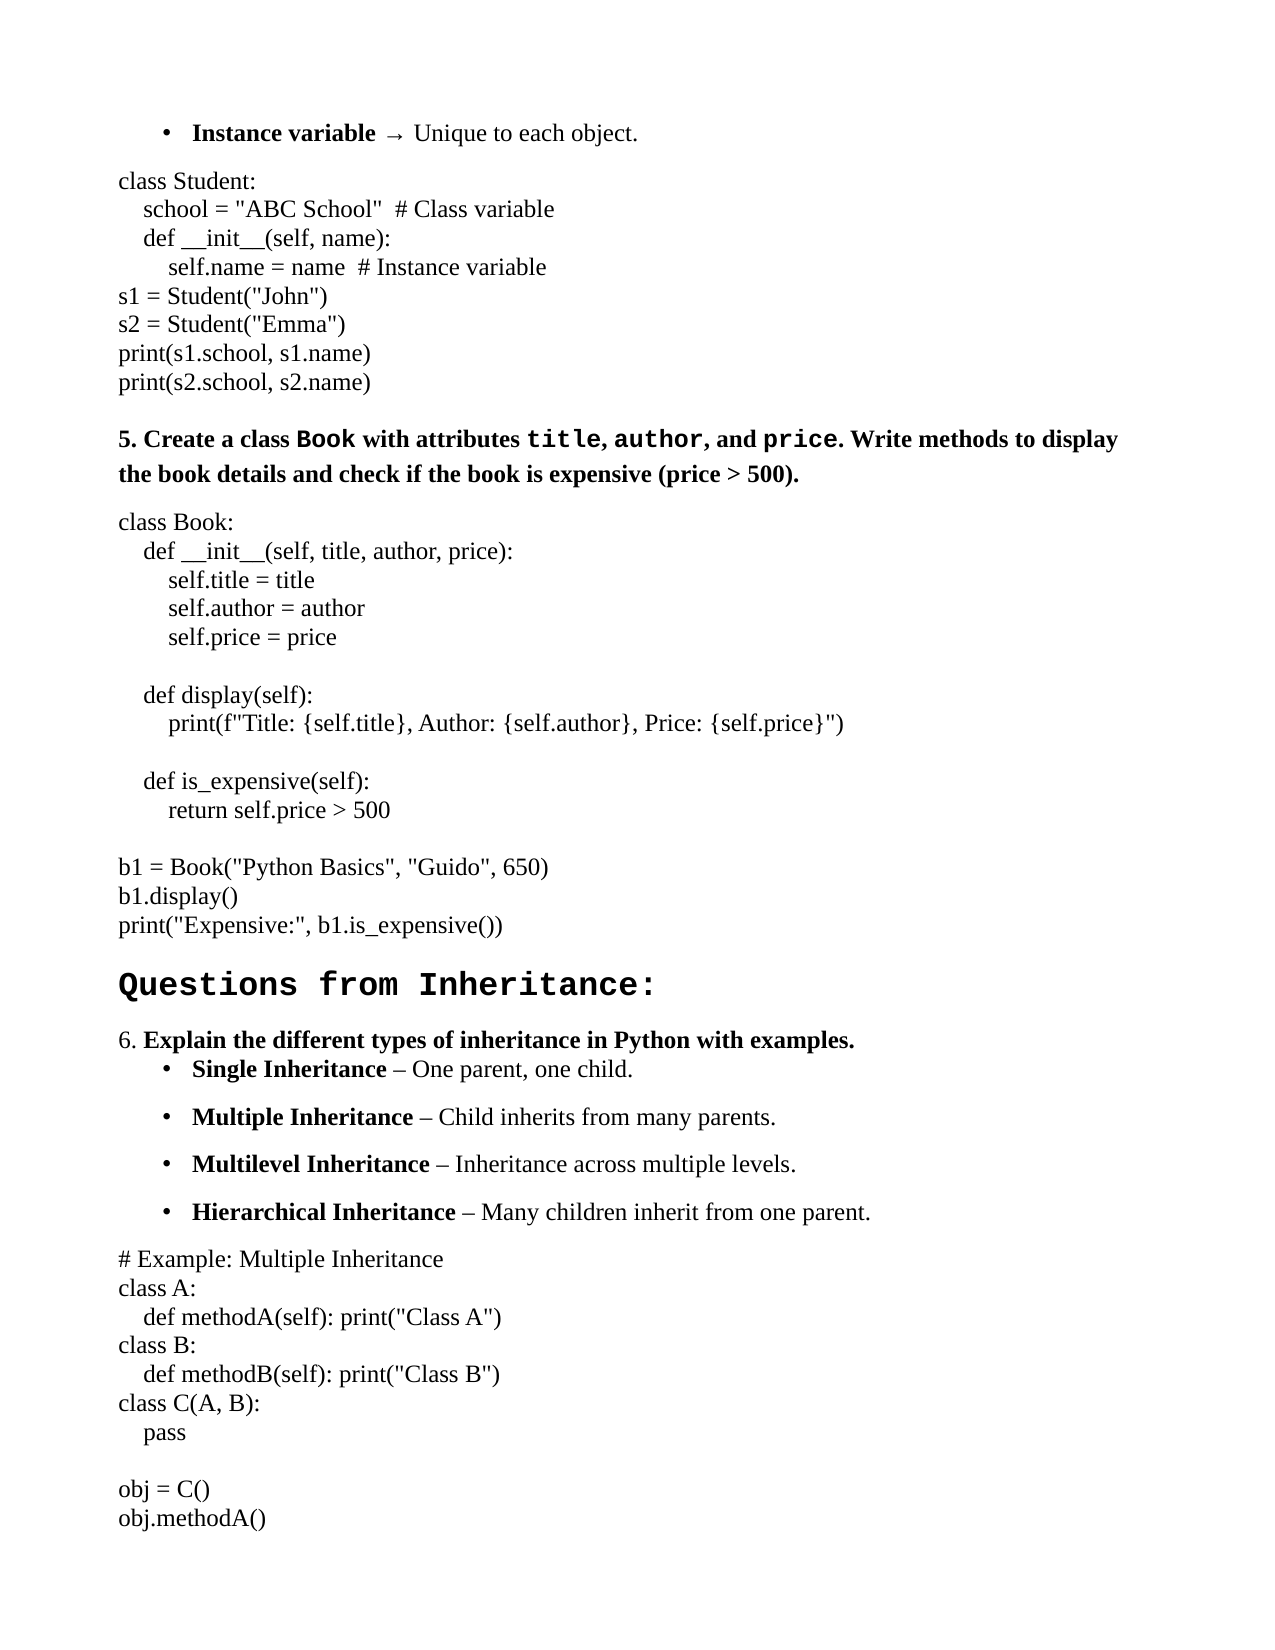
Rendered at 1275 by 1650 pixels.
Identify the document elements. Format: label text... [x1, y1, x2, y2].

text def methodB(self): print("Class B") [118, 1359, 1157, 1388]
text class A: [118, 1273, 1157, 1302]
text print(s1.school, s1.name) [118, 338, 1157, 367]
text # Example: Multiple Inheritance [118, 1244, 1157, 1273]
text obj = C() [118, 1474, 1157, 1503]
text Questions from Inheritance: [118, 967, 1157, 1005]
text 5. Create a class Book with attributes title, author, and price. Write methods to display the book details and check if the book is expensive (price > 500). [118, 424, 1157, 488]
list Multiple Inheritance – Child inherits from many parents. [162, 1102, 1157, 1130]
text class Book: [118, 507, 1157, 536]
text s2 = Student("Emma") [118, 309, 1157, 338]
text pass [118, 1417, 1157, 1446]
text b1.display() [118, 881, 1157, 910]
text print(f"Title: {self.title}, Author: {self.author}, Price: {self.price}") [118, 708, 1157, 737]
text b1 = Book("Python Basics", "Guido", 650) [118, 852, 1157, 881]
text print("Expensive:", b1.is_expensive()) [118, 910, 1157, 938]
list Single Inheritance – One parent, one child. [162, 1054, 1157, 1083]
text class B: [118, 1331, 1157, 1359]
text return self.price > 500 [118, 795, 1157, 823]
list Hierarchical Inheritance – Many children inherit from one parent. [162, 1197, 1157, 1226]
text s1 = Student("John") [118, 281, 1157, 309]
text self.price = price [118, 622, 1157, 651]
text class C(A, B): [118, 1388, 1157, 1417]
text def __init__(self, name): [118, 223, 1157, 252]
text self.name = name # Instance variable [118, 252, 1157, 281]
text def display(self): [118, 680, 1157, 708]
text self.title = title [118, 565, 1157, 593]
text def methodA(self): print("Class A") [118, 1302, 1157, 1331]
text class Student: [118, 166, 1157, 194]
text print(s2.school, s2.name) [118, 367, 1157, 396]
text obj.methodA() [118, 1503, 1157, 1532]
list Multilevel Inheritance – Inheritance across multiple levels. [162, 1149, 1157, 1178]
text def __init__(self, title, author, price): [118, 536, 1157, 565]
text self.author = author [118, 593, 1157, 622]
text def is_expensive(self): [118, 766, 1157, 795]
list Instance variable → Unique to each object. [162, 118, 1157, 147]
text 6. Explain the different types of inheritance in Python with examples. [118, 1025, 1157, 1054]
text school = "ABC School" # Class variable [118, 194, 1157, 223]
